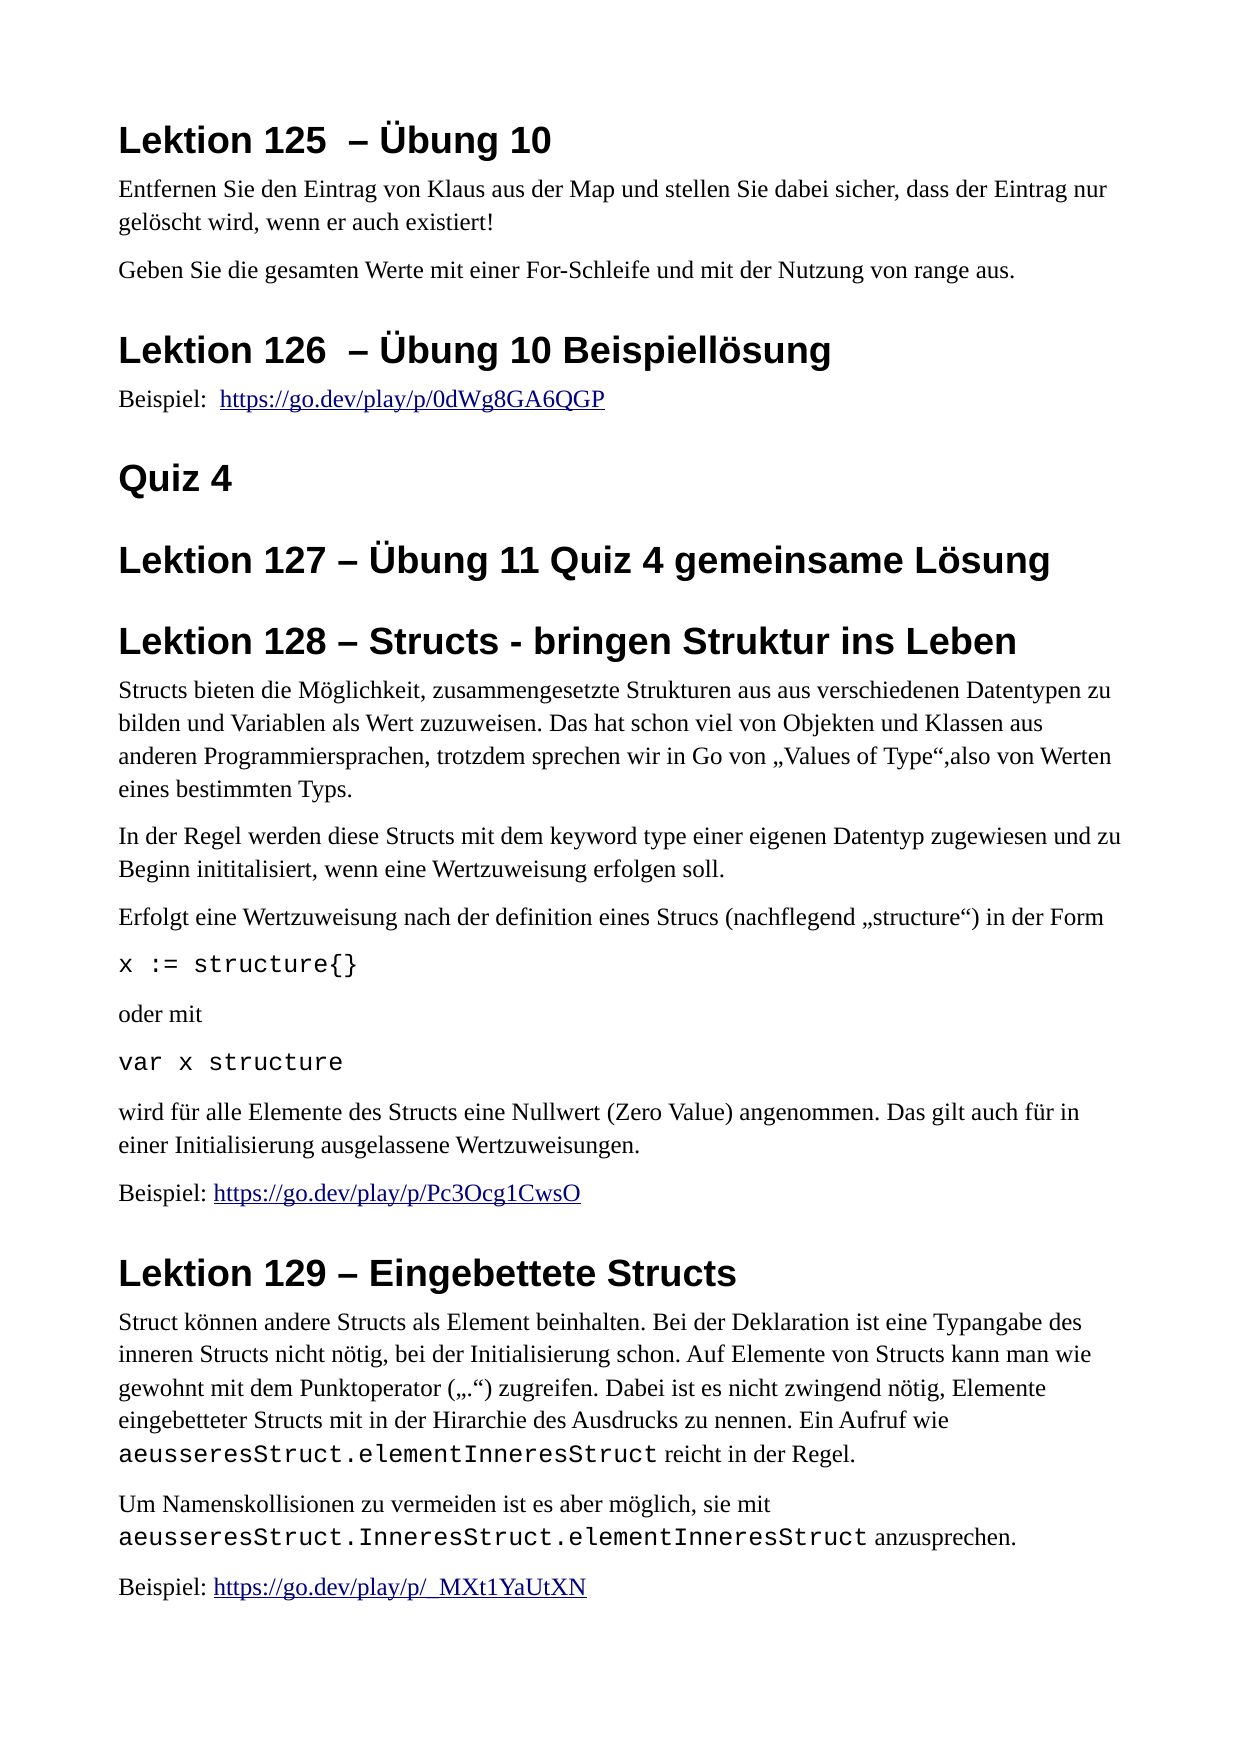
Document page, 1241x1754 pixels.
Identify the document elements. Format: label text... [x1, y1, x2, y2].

text Entfernen Sie den Eintrag von Klaus aus der Map und stellen Sie dabei sicher, dass der Eintrag nur gelöscht wird, wenn er auch existiert! [118, 174, 1122, 236]
text Beispiel: https://go.dev/play/p/0dWg8GA6QGP [118, 384, 1122, 412]
subtitle Lektion 129 – Eingebettete Structs [118, 1250, 1122, 1294]
text Beispiel: https://go.dev/play/p/Pc3Ocg1CwsO [118, 1178, 1122, 1207]
subtitle Lektion 127 – Übung 11 Quiz 4 gemeinsame Lösung [118, 537, 1122, 581]
text oder mit [118, 999, 1122, 1028]
text x := structure{} [118, 949, 1122, 980]
subtitle Quiz 4 [118, 456, 1122, 500]
text Struct können andere Structs als Element beinhalten. Bei der Deklaration ist eine Typangabe des inneren Structs nicht nötig, bei der Initialisierung schon. Auf Elemente von Structs kann man wie gewohnt mit dem Punktoperator („.“) zugreifen. Dabei ist es nicht zwingend nötig, Elemente eingebetteter Structs mit in der Hirarchie des Ausdrucks zu nennen. Ein Aufruf wie aeusseresStruct.elementInneresStruct reicht in der Regel. [118, 1307, 1122, 1469]
subtitle Lektion 128 – Structs - bringen Struktur ins Leben [118, 618, 1122, 662]
text var x structure [118, 1047, 1122, 1078]
text Structs bieten die Möglichkeit, zusammengesetzte Strukturen aus aus verschiedenen Datentypen zu bilden und Variablen als Wert zuzuweisen. Das hat schon viel von Objekten und Klassen aus anderen Programmiersprachen, trotzdem sprechen wir in Go von „Values of Type“,also von Werten eines bestimmten Typs. [118, 675, 1122, 802]
subtitle Lektion 125 – Übung 10 [118, 118, 1122, 162]
subtitle Lektion 126 – Übung 10 Beispiellösung [118, 327, 1122, 371]
text Erfolgt eine Wertzuweisung nach der definition eines Strucs (nachflegend „structure“) in der Form [118, 902, 1122, 931]
text wird für alle Elemente des Structs eine Nullwert (Zero Value) angenommen. Das gilt auch für in einer Initialisierung ausgelassene Wertzuweisungen. [118, 1097, 1122, 1159]
text Um Namenskollisionen zu vermeiden ist es aber möglich, sie mit aeusseresStruct.InneresStruct.elementInneresStruct anzusprechen. [118, 1489, 1122, 1552]
text In der Regel werden diese Structs mit dem keyword type einer eigenen Datentyp zugewiesen und zu Beginn inititalisiert, wenn eine Wertzuweisung erfolgen soll. [118, 821, 1122, 883]
text Geben Sie die gesamten Werte mit einer For-Schleife und mit der Nutzung von range aus. [118, 255, 1122, 284]
text Beispiel: https://go.dev/play/p/_MXt1YaUtXN [118, 1572, 1122, 1600]
